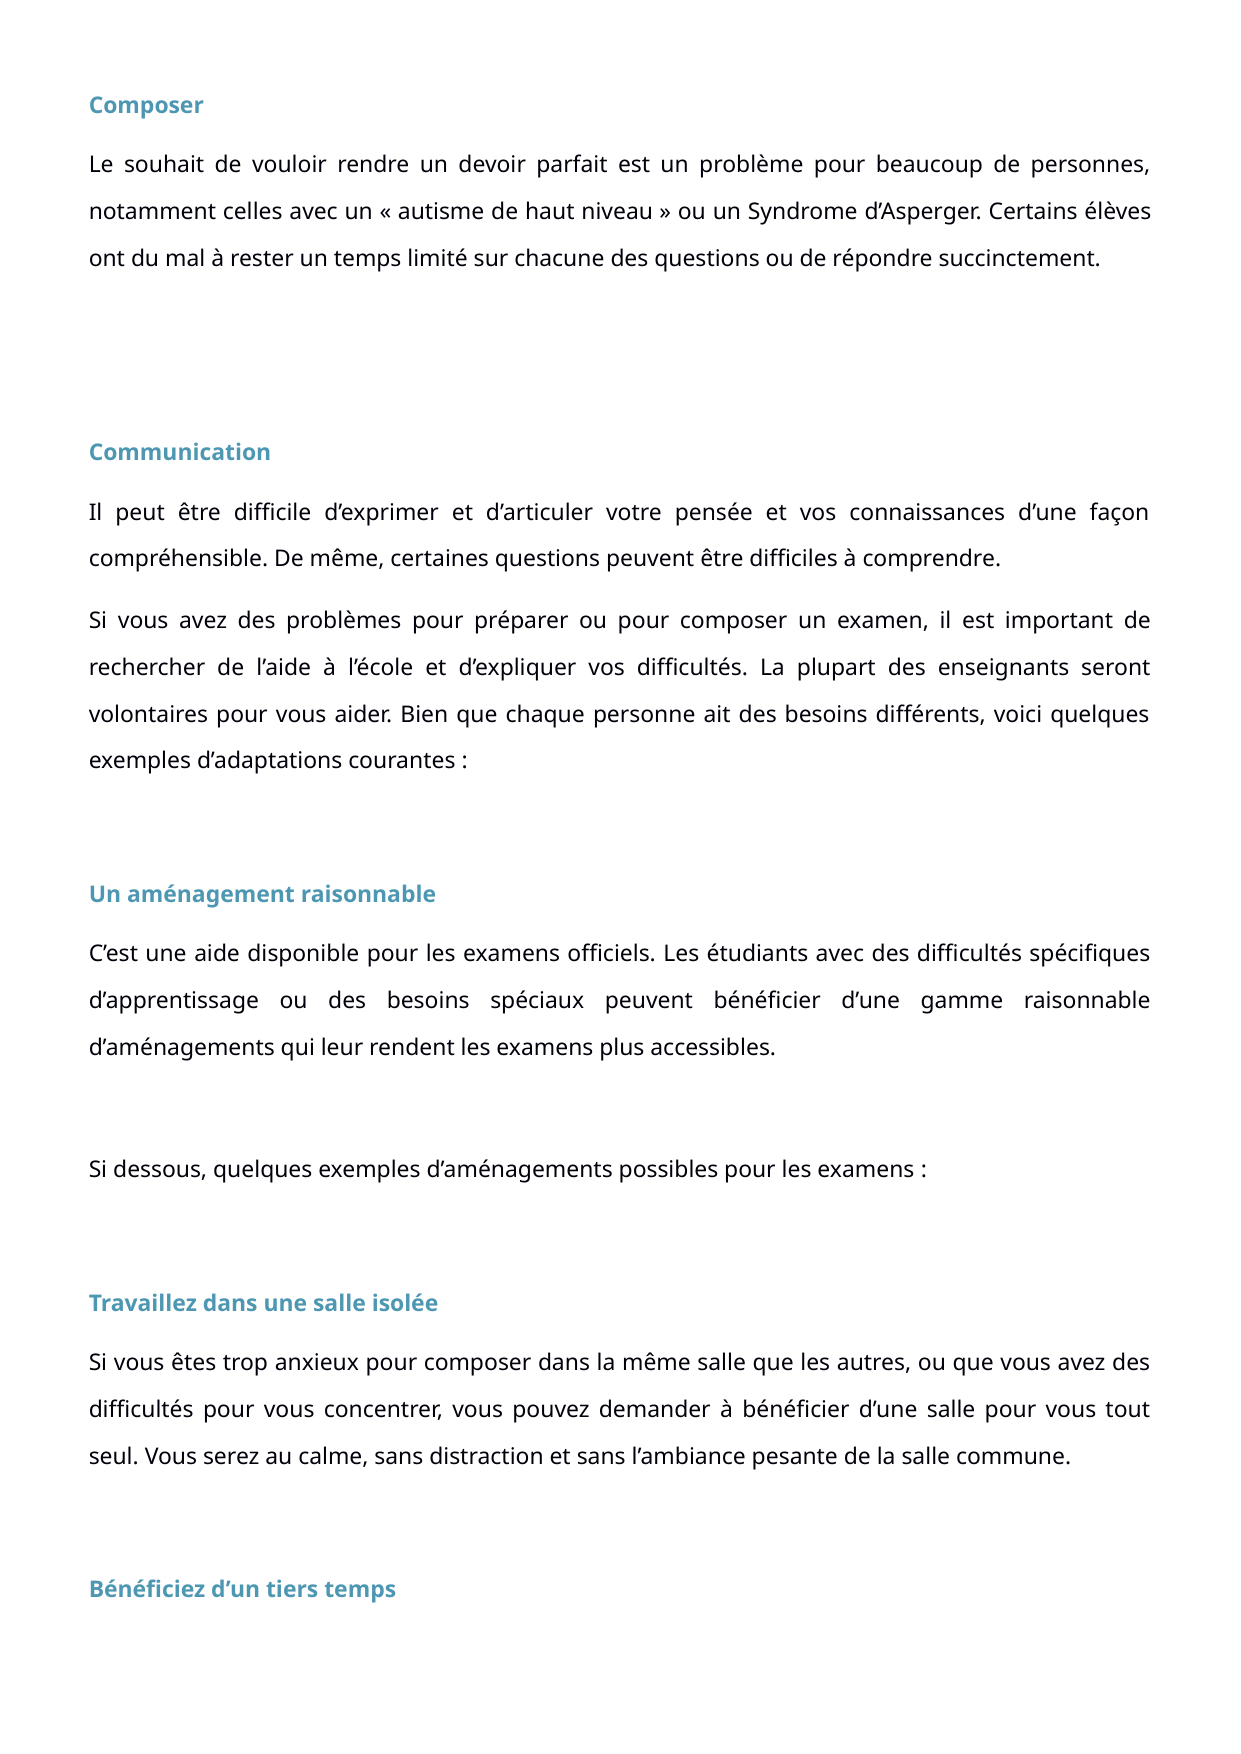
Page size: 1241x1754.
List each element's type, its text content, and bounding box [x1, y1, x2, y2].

text Si vous êtes trop anxieux pour composer dans la même salle que les autres, ou que vous avez des difficultés pour vous concentrer, vous pouvez demander à bénéficier d’une salle pour vous tout seul. Vous serez au calme, sans distraction et sans l’ambiance pesante de la salle commune. [88, 1346, 1152, 1471]
subtitle Bénéficiez d’un tiers temps [88, 1573, 1152, 1604]
text Si vous avez des problèmes pour préparer ou pour composer un examen, il est important de rechercher de l’aide à l’école et d’expliquer vos difficultés. La plupart des enseignants seront volontaires pour vous aider. Bien que chaque personne ait des besoins différents, voici quelques exemples d’adaptations courantes : [88, 604, 1152, 776]
subtitle Communication [88, 436, 1152, 467]
subtitle Composer [88, 88, 1152, 120]
text C’est une aide disponible pour les examens officiels. Les étudiants avec des difficultés spécifiques d’apprentissage ou des besoins spéciaux peuvent bénéficier d’une gamme raisonnable d’aménagements qui leur rendent les examens plus accessibles. [88, 937, 1152, 1062]
text Il peut être difficile d’exprimer et d’articuler votre pensée et vos connaissances d’une façon compréhensible. De même, certaines questions peuvent être difficiles à comprendre. [88, 495, 1152, 573]
subtitle Un aménagement raisonnable [88, 877, 1152, 909]
text Si dessous, quelques exemples d’aménagements possibles pour les examens : [88, 1153, 1152, 1185]
text Le souhait de vouloir rendre un devoir parfait est un problème pour beaucoup de personnes, notamment celles avec un « autisme de haut niveau » ou un Syndrome d’Asperger. Certains élèves ont du mal à rester un temps limité sur chacune des questions ou de répondre succinctement. [88, 148, 1152, 273]
subtitle Travaillez dans une salle isolée [88, 1287, 1152, 1318]
